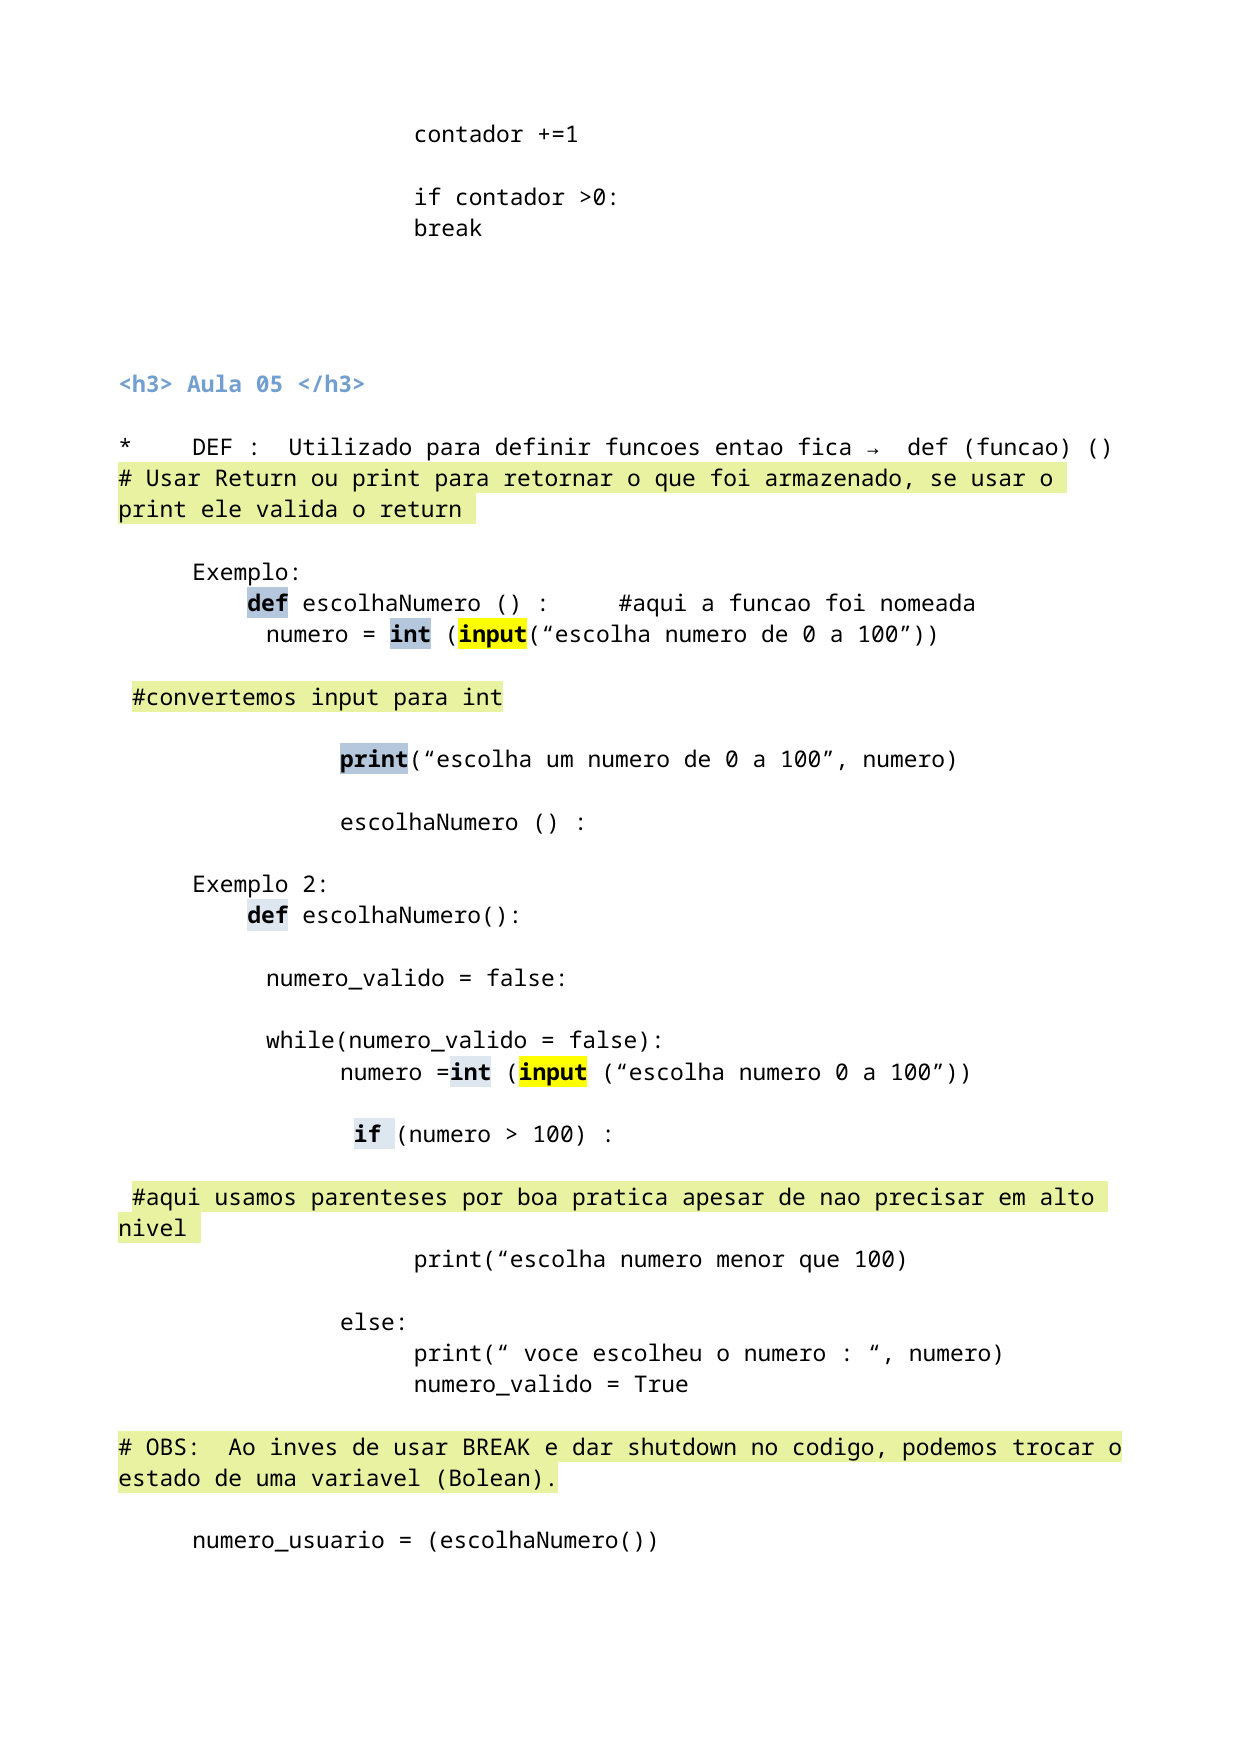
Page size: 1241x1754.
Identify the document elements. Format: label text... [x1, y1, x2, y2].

text numero_usuario = (escolhaNumero()) [118, 1524, 1122, 1618]
text #convertemos input para int [118, 681, 1122, 712]
text print(“ voce escolheu o numero : “, numero) numero_valido = True # OBS: Ao inves de usar BREAK e dar shutdown no codigo, podemos trocar o estado de uma variavel (Bolean). [118, 1337, 1122, 1493]
text if contador >0: [118, 181, 1122, 212]
text print(“escolha um numero de 0 a 100”, numero) [118, 743, 1122, 774]
text <h3> Aula 05 </h3> * DEF : Utilizado para definir funcoes entao fica → def (funcao) () [118, 368, 1122, 462]
text # Usar Return ou print para retornar o que foi armazenado, se usar o print ele valida o return [118, 462, 1122, 524]
text while(numero_valido = false): [118, 1024, 1122, 1056]
text print(“escolha numero menor que 100) [118, 1243, 1122, 1274]
text if (numero > 100) : [118, 1118, 1122, 1149]
text break [118, 212, 1122, 243]
text else: [118, 1306, 1122, 1337]
text numero_valido = false: [118, 962, 1122, 993]
text numero = int (input(“escolha numero de 0 a 100”)) [118, 618, 1122, 649]
text #aqui usamos parenteses por boa pratica apesar de nao precisar em alto nivel [118, 1181, 1122, 1243]
text def escolhaNumero(): [118, 899, 1122, 931]
text numero =int (input (“escolha numero 0 a 100”)) [118, 1056, 1122, 1087]
text Exemplo 2: [118, 868, 1122, 899]
text Exemplo: [118, 556, 1122, 587]
text def escolhaNumero () : #aqui a funcao foi nomeada [118, 587, 1122, 618]
text contador +=1 [118, 118, 1122, 149]
text escolhaNumero () : [118, 806, 1122, 837]
